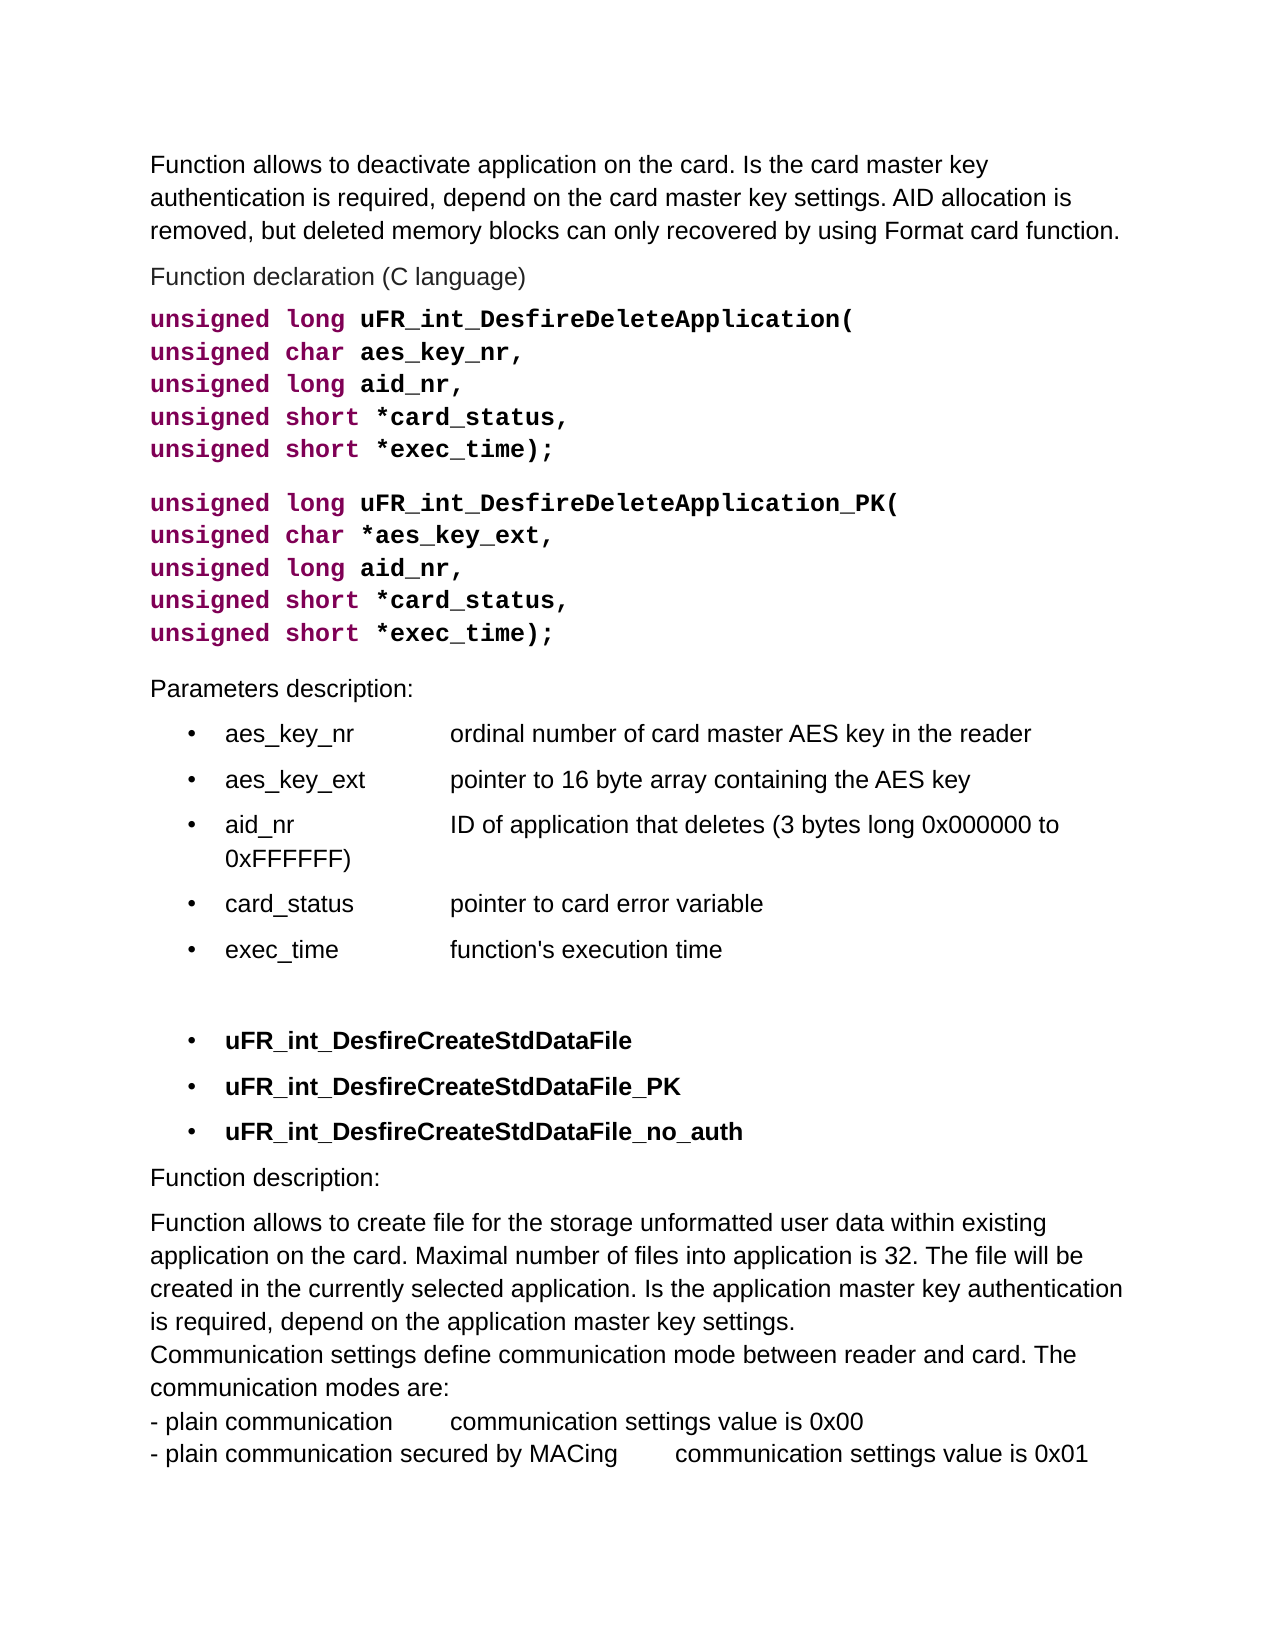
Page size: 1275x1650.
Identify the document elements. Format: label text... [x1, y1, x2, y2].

list aes_key_ext pointer to 16 byte array containing the AES key [187, 765, 1125, 794]
list exec_time function's execution time [187, 935, 1125, 964]
text Parameters description: [150, 674, 1125, 702]
text unsigned long uFR_int_DesfireDeleteApplication( unsigned char aes_key_nr, unsigned long aid_nr, unsigned short *card_status, unsigned short *exec_time); [150, 307, 1125, 465]
text Function allows to deactivate application on the card. Is the card master key authentication is required, depend on the card master key settings. AID allocation is removed, but deleted memory blocks can only recovered by using Format card function. [150, 150, 1125, 245]
text Function allows to create file for the storage unformatted user data within existing application on the card. Maximal number of files into application is 32. The file will be created in the currently selected application. Is the application master key authentication is required, depend on the application master key settings. Communication settings define communication mode between reader and card. The communication modes are: - plain communication communication settings value is 0x00 - plain communication secured by MACing communication settings value is 0x01 [150, 1208, 1125, 1468]
list uFR_int_DesfireCreateStdDataFile_no_auth [187, 1117, 1125, 1146]
list card_status pointer to card error variable [187, 889, 1125, 918]
list uFR_int_DesfireCreateStdDataFile_PK [187, 1072, 1125, 1100]
text Function declaration (C language) [150, 262, 1125, 290]
list uFR_int_DesfireCreateStdDataFile [187, 1026, 1125, 1055]
text Function description: [150, 1163, 1125, 1192]
list aes_key_nr ordinal number of card master AES key in the reader [187, 719, 1125, 748]
list aid_nr ID of application that deletes (3 bytes long 0x000000 to 0xFFFFFF) [187, 811, 1125, 872]
text unsigned long uFR_int_DesfireDeleteApplication_PK( unsigned char *aes_key_ext, unsigned long aid_nr, unsigned short *card_status, unsigned short *exec_time); [150, 490, 1125, 649]
